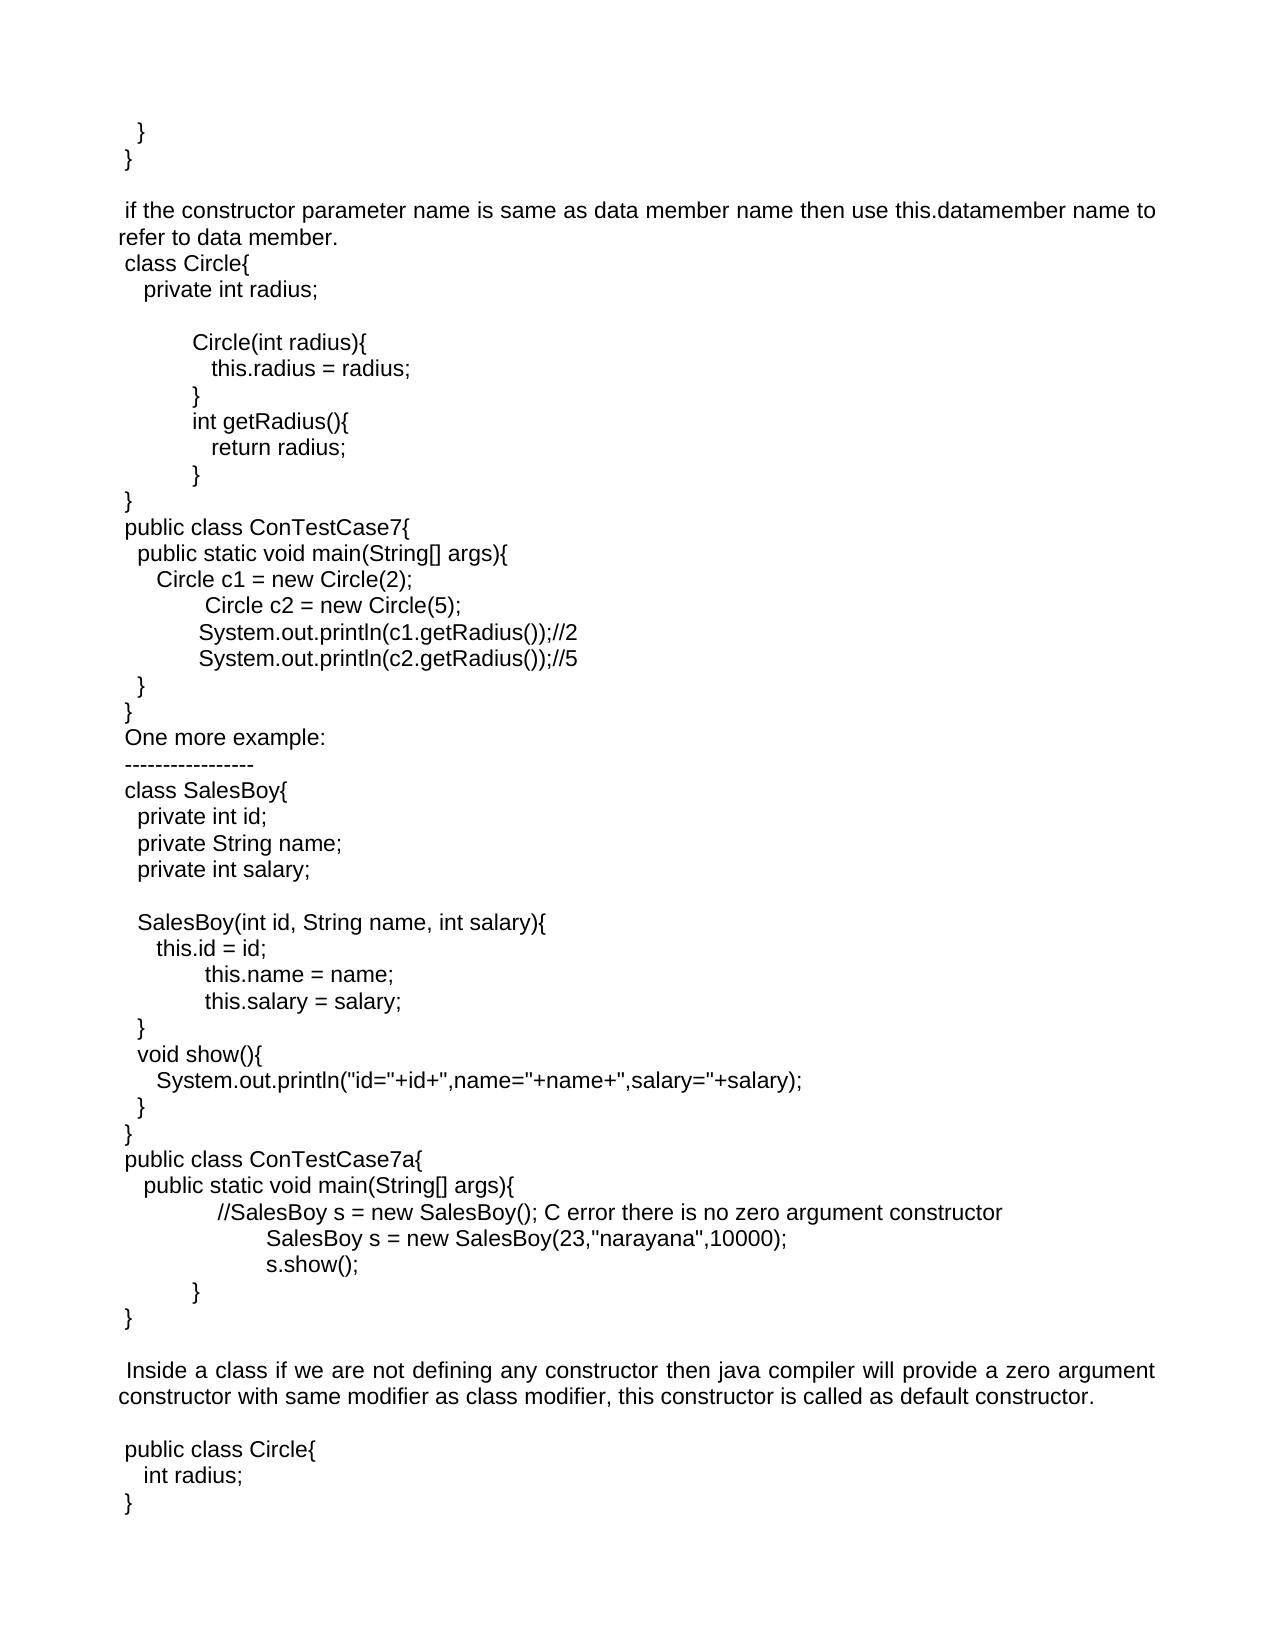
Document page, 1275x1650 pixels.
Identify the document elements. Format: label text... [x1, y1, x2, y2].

text ----------------- [118, 751, 1157, 777]
text } [118, 672, 1157, 698]
text private int id; [118, 803, 1157, 830]
text System.out.println("id="+id+",name="+name+",salary="+salary); [118, 1067, 1157, 1093]
text Circle c2 = new Circle(5); [118, 592, 1157, 619]
text this.salary = salary; [118, 988, 1157, 1014]
text } [118, 461, 1157, 487]
text Circle c1 = new Circle(2); [118, 566, 1157, 592]
text this.id = id; [118, 935, 1157, 961]
text int getRadius(){ [118, 408, 1157, 434]
text System.out.println(c2.getRadius());//5 [118, 645, 1157, 672]
text int radius; [118, 1462, 1157, 1488]
text SalesBoy(int id, String name, int salary){ [118, 909, 1157, 935]
text } [118, 1014, 1157, 1041]
text return radius; [118, 434, 1157, 461]
text } [118, 118, 1157, 144]
text System.out.println(c1.getRadius());//2 [118, 619, 1157, 645]
text } [118, 1304, 1157, 1330]
text class Circle{ [118, 250, 1157, 276]
text } [118, 144, 1157, 171]
text } [118, 698, 1157, 724]
text this.radius = radius; [118, 355, 1157, 382]
text public static void main(String[] args){ [118, 540, 1157, 566]
text } [118, 382, 1157, 408]
text private String name; [118, 830, 1157, 856]
text this.name = name; [118, 961, 1157, 988]
text } [118, 1119, 1157, 1146]
text private int radius; [118, 276, 1157, 303]
text public static void main(String[] args){ [118, 1172, 1157, 1199]
text SalesBoy s = new SalesBoy(23,"narayana",10000); [118, 1225, 1157, 1251]
text } [118, 1093, 1157, 1119]
text public class Circle{ [118, 1436, 1157, 1462]
text } [118, 1488, 1157, 1515]
text s.show(); [118, 1251, 1157, 1278]
text Inside a class if we are not defining any constructor then java compiler will provide a zero argument constructor with same modifier as class modifier, this constructor is called as default constructor. [118, 1357, 1157, 1409]
text if the constructor parameter name is same as data member name then use this.datamember name to refer to data member. [118, 197, 1157, 250]
text } [118, 487, 1157, 513]
text class SalesBoy{ [118, 777, 1157, 803]
text private int salary; [118, 856, 1157, 882]
text One more example: [118, 724, 1157, 751]
text Circle(int radius){ [118, 329, 1157, 355]
text public class ConTestCase7{ [118, 513, 1157, 540]
text void show(){ [118, 1041, 1157, 1067]
text public class ConTestCase7a{ [118, 1146, 1157, 1172]
text //SalesBoy s = new SalesBoy(); C error there is no zero argument constructor [118, 1199, 1157, 1225]
text } [118, 1278, 1157, 1304]
